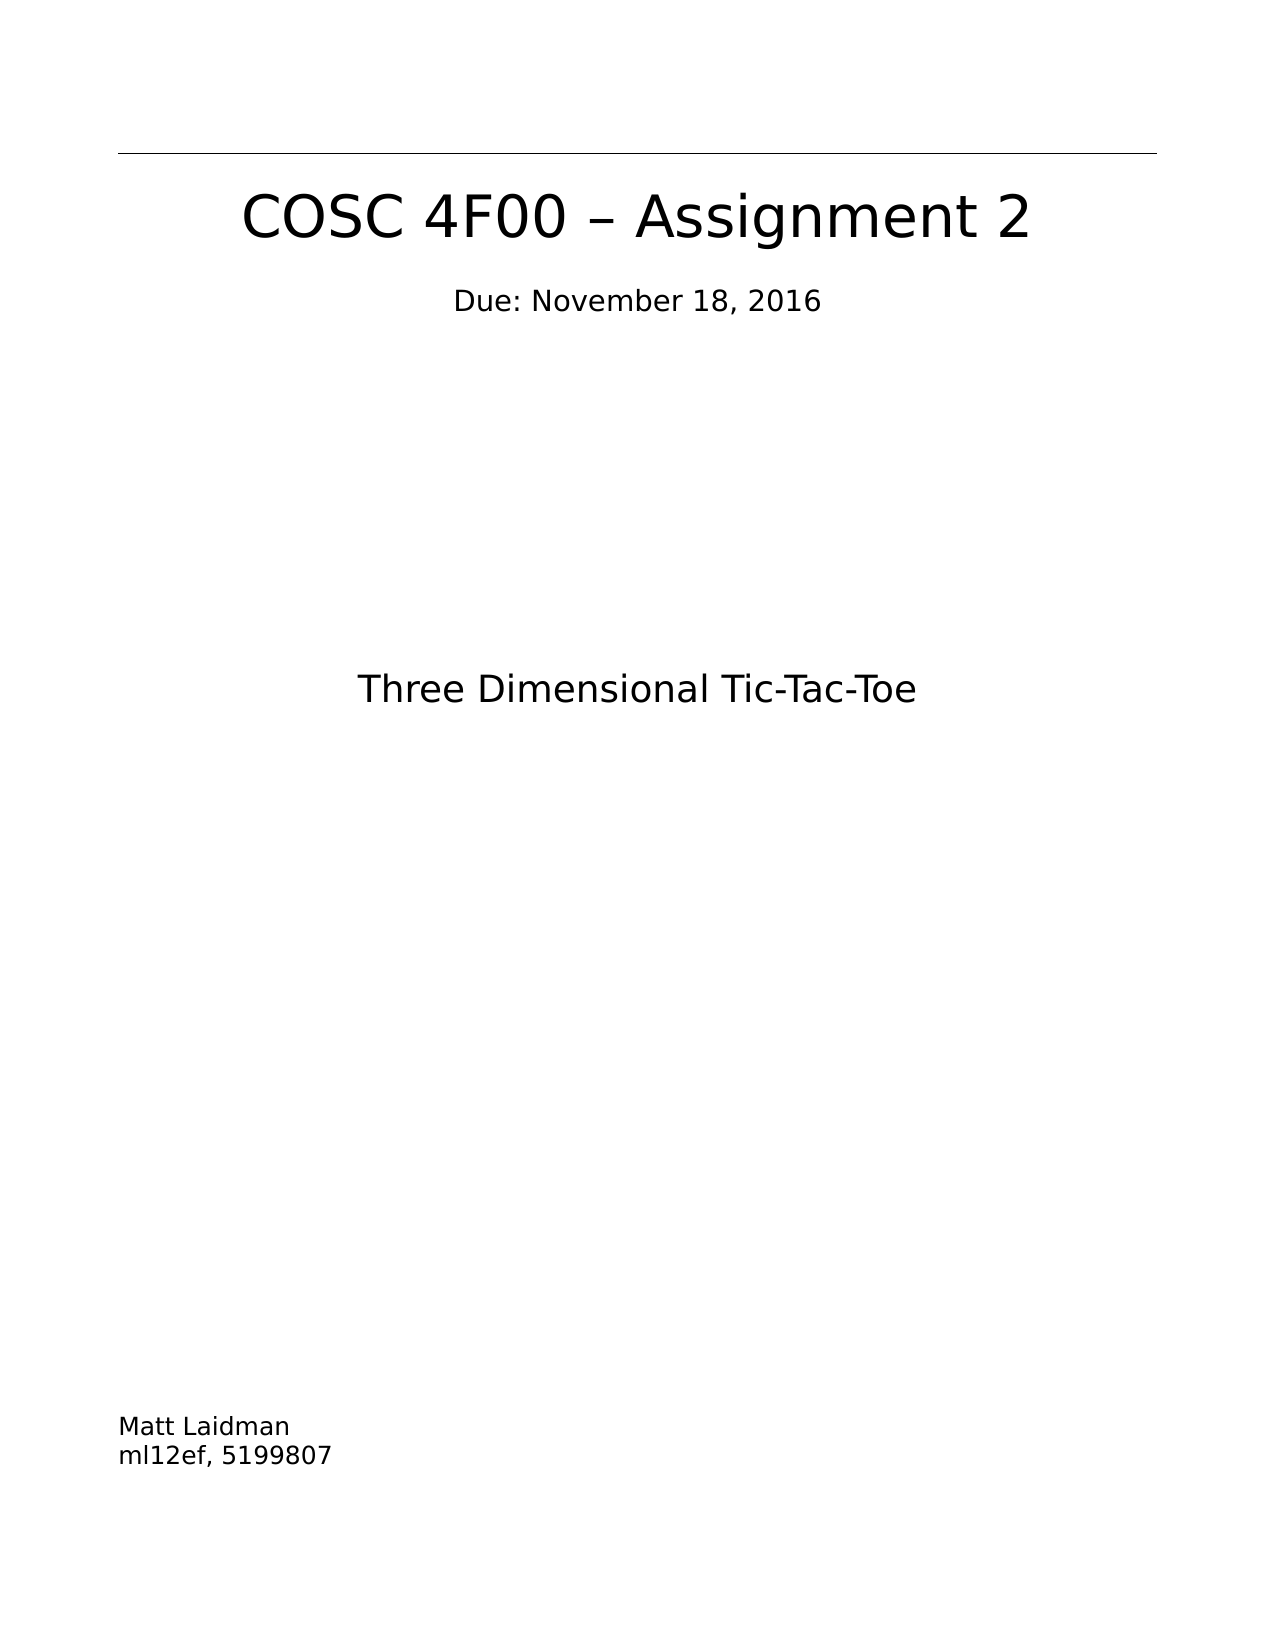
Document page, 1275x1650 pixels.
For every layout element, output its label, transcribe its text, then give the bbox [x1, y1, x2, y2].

text Three Dimensional Tic-Tac-Toe [118, 668, 1157, 712]
text COSC 4F00 – Assignment 2 [118, 183, 1157, 251]
text Due: November 18, 2016 [118, 285, 1157, 319]
text ml12ef, 5199807 [118, 1441, 1157, 1470]
text Matt Laidman [118, 1412, 1157, 1441]
